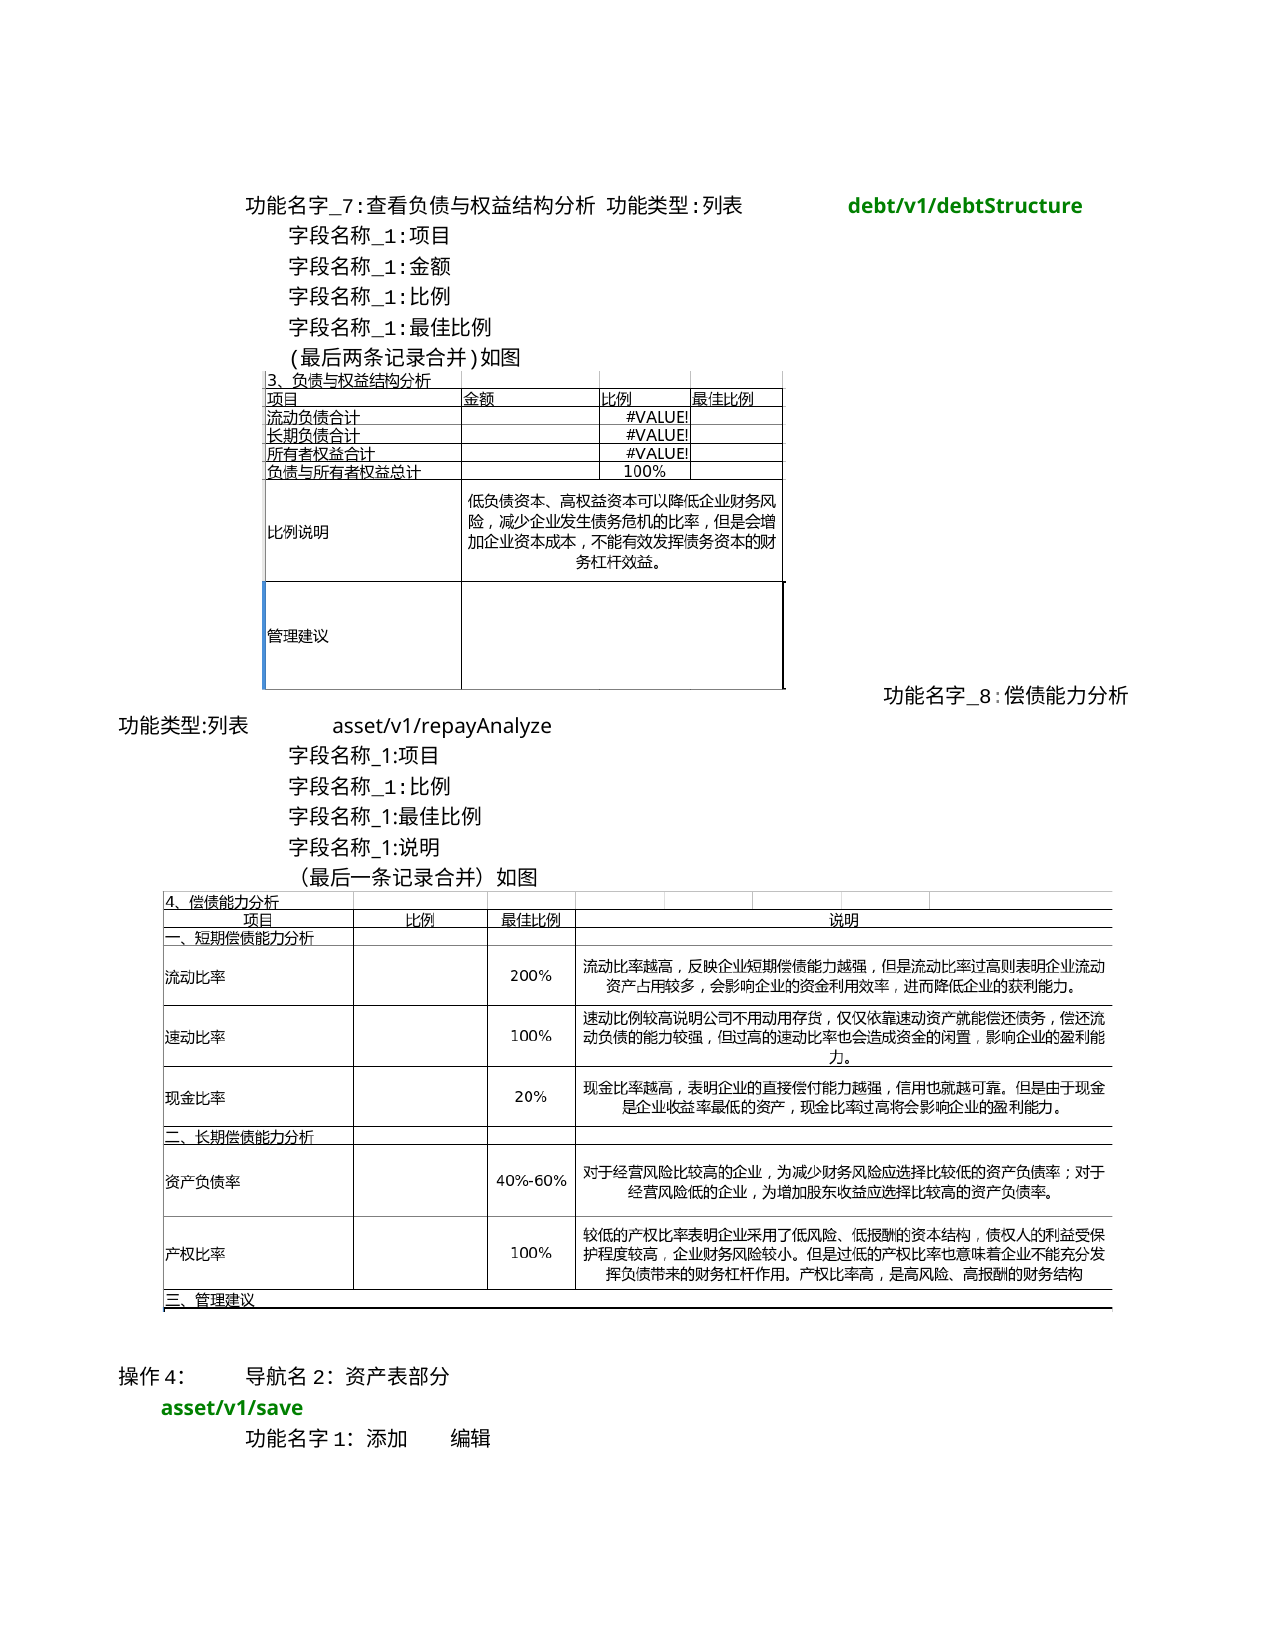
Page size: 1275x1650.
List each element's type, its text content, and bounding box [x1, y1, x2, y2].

text （最后一条记录合并）如图 [118, 861, 1157, 891]
picture [162, 891, 1113, 1312]
text 字段名称_1:项目 [118, 219, 1157, 250]
text 字段名称_1:最佳比例 [118, 311, 1157, 341]
text 字段名称_1:比例 [118, 280, 1157, 311]
text 字段名称_1:比例 [118, 770, 1157, 800]
text 功能名字_8:偿债能力分析 功能类型:列表 asset/v1/repayAnalyze [118, 679, 1157, 740]
text 功能名字_7:查看负债与权益结构分析 功能类型:列表 debt/v1/debtStructure [118, 189, 1157, 219]
text 功能名字1：添加 编辑 [118, 1423, 1157, 1453]
picture [262, 371, 786, 690]
text 字段名称_1:金额 [118, 250, 1157, 280]
text asset/v1/save [118, 1391, 1157, 1423]
text 字段名称_1:项目 [118, 740, 1157, 770]
text (最后两条记录合并)如图 [118, 341, 1157, 372]
text 字段名称_1:最佳比例 [118, 800, 1157, 831]
text 字段名称_1:说明 [118, 831, 1157, 861]
text 操作4： 导航名2：资产表部分 [118, 1360, 1157, 1391]
